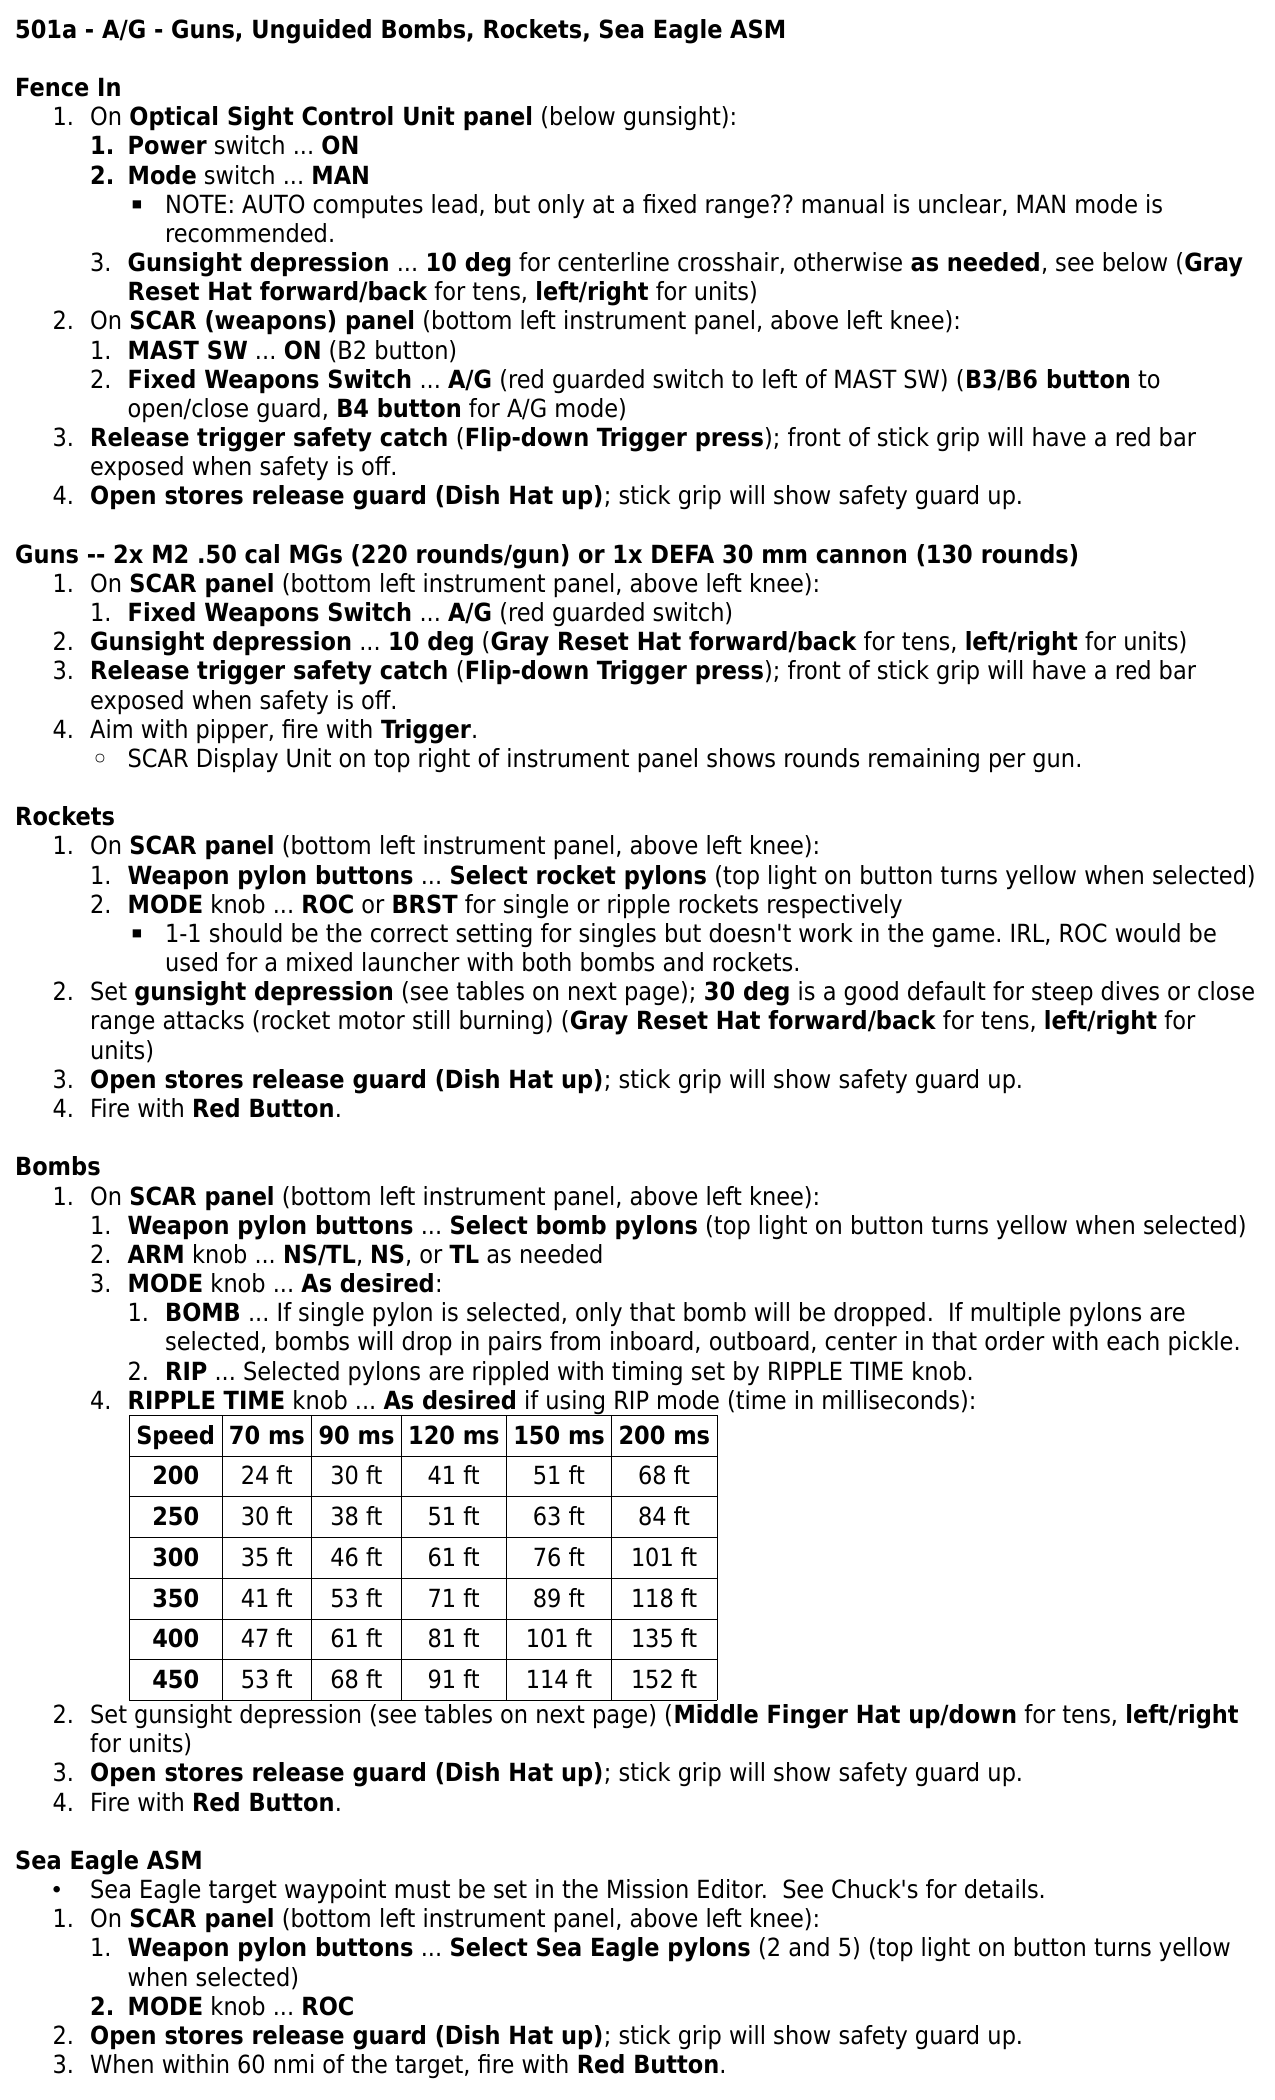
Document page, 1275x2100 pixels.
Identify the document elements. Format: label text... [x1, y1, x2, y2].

list Aim with pipper, fire with Trigger. [52, 715, 1260, 744]
list Fire with Red Button. [52, 1788, 1260, 1817]
list 1-1 should be the correct setting for singles but doesn't work in the game. IRL, ROC would be used for a mixed launcher with both bombs and rockets. [127, 919, 1260, 977]
list On SCAR panel (bottom left instrument panel, above left knee): [52, 832, 1260, 861]
table_cell 101 ft [612, 1538, 717, 1578]
text Fence In [15, 73, 1260, 102]
text Guns -- 2x M2 .50 cal MGs (220 rounds/gun) or 1x DEFA 30 mm cannon (130 rounds) [15, 540, 1260, 569]
table_cell 152 ft [612, 1660, 717, 1700]
table_cell 300 [130, 1538, 222, 1578]
table_header 120 ms [402, 1416, 506, 1456]
table_cell 63 ft [507, 1497, 611, 1537]
table_cell 35 ft [223, 1538, 311, 1578]
table_cell 51 ft [507, 1457, 611, 1496]
table_cell 61 ft [402, 1538, 506, 1578]
list Weapon pylon buttons ... Select rocket pylons (top light on button turns yellow when selected) [90, 861, 1260, 890]
table_cell 38 ft [312, 1497, 401, 1537]
list Set gunsight depression (see tables on next page) (Middle Finger Hat up/down for tens, left/right for units) [52, 1700, 1260, 1758]
list When within 60 nmi of the target, fire with Red Button. [52, 2050, 1260, 2079]
table_cell 61 ft [312, 1620, 401, 1659]
list Weapon pylon buttons ... Select bomb pylons (top light on button turns yellow when selected) [90, 1211, 1260, 1240]
list Fixed Weapons Switch ... A/G (red guarded switch to left of MAST SW) (B3/B6 button to open/close guard, B4 button for A/G mode) [90, 365, 1260, 423]
list Power switch ... ON [90, 132, 1260, 161]
list BOMB ... If single pylon is selected, only that bomb will be dropped. If multiple pylons are selected, bombs will drop in pairs from inboard, outboard, center in that order with each pickle. [127, 1298, 1260, 1357]
list MAST SW ... ON (B2 button) [90, 336, 1260, 365]
table_cell 51 ft [402, 1497, 506, 1537]
table_header 200 ms [612, 1416, 717, 1456]
table_cell 114 ft [507, 1660, 611, 1700]
list RIP ... Selected pylons are rippled with timing set by RIPPLE TIME knob. [127, 1357, 1260, 1386]
table_cell 350 [130, 1579, 222, 1619]
list On SCAR panel (bottom left instrument panel, above left knee): [52, 1904, 1260, 1933]
table_cell 400 [130, 1620, 222, 1659]
table_cell 30 ft [223, 1497, 311, 1537]
list Open stores release guard (Dish Hat up); stick grip will show safety guard up. [52, 1065, 1260, 1094]
list MODE knob ... As desired: [90, 1269, 1260, 1298]
table_header 70 ms [223, 1416, 311, 1456]
text 501a - A/G - Guns, Unguided Bombs, Rockets, Sea Eagle ASM [15, 15, 1260, 44]
list Release trigger safety catch (Flip-down Trigger press); front of stick grip will have a red bar exposed when safety is off. [52, 423, 1260, 482]
table_cell 24 ft [223, 1457, 311, 1496]
table_cell 101 ft [507, 1620, 611, 1659]
table_cell 81 ft [402, 1620, 506, 1659]
table_cell 41 ft [402, 1457, 506, 1496]
table_cell 250 [130, 1497, 222, 1537]
table_cell 84 ft [612, 1497, 717, 1537]
list Open stores release guard (Dish Hat up); stick grip will show safety guard up. [52, 482, 1260, 511]
list Set gunsight depression (see tables on next page); 30 deg is a good default for steep dives or close range attacks (rocket motor still burning) (Gray Reset Hat forward/back for tens, left/right for units) [52, 977, 1260, 1065]
text Bombs [15, 1152, 1260, 1182]
list MODE knob ... ROC [90, 1992, 1260, 2021]
table_cell 91 ft [402, 1660, 506, 1700]
table_cell 450 [130, 1660, 222, 1700]
table_header 90 ms [312, 1416, 401, 1456]
table_cell 30 ft [312, 1457, 401, 1496]
list Open stores release guard (Dish Hat up); stick grip will show safety guard up. [52, 2021, 1260, 2050]
list ARM knob ... NS/TL, NS, or TL as needed [90, 1240, 1260, 1269]
text Sea Eagle ASM [15, 1846, 1260, 1875]
list On SCAR (weapons) panel (bottom left instrument panel, above left knee): [52, 307, 1260, 336]
list RIPPLE TIME knob ... As desired if using RIP mode (time in milliseconds): [90, 1386, 1260, 1415]
list Gunsight depression ... 10 deg for centerline crosshair, otherwise as needed, see below (Gray Reset Hat forward/back for tens, left/right for units) [90, 248, 1260, 307]
list Weapon pylon buttons ... Select Sea Eagle pylons (2 and 5) (top light on button turns yellow when selected) [90, 1933, 1260, 1992]
table_header Speed [130, 1416, 222, 1456]
table_cell 76 ft [507, 1538, 611, 1578]
table_header 150 ms [507, 1416, 611, 1456]
list Open stores release guard (Dish Hat up); stick grip will show safety guard up. [52, 1758, 1260, 1788]
list SCAR Display Unit on top right of instrument panel shows rounds remaining per gun. [90, 744, 1260, 773]
table_cell 118 ft [612, 1579, 717, 1619]
list Gunsight depression ... 10 deg (Gray Reset Hat forward/back for tens, left/right for units) [52, 627, 1260, 657]
table_cell 47 ft [223, 1620, 311, 1659]
table_cell 53 ft [223, 1660, 311, 1700]
list Mode switch ... MAN [90, 161, 1260, 190]
text Rockets [15, 802, 1260, 832]
list On SCAR panel (bottom left instrument panel, above left knee): [52, 569, 1260, 598]
list Fixed Weapons Switch ... A/G (red guarded switch) [90, 598, 1260, 627]
list MODE knob ... ROC or BRST for single or ripple rockets respectively [90, 890, 1260, 919]
list Sea Eagle target waypoint must be set in the Mission Editor. See Chuck's for details. [52, 1875, 1260, 1904]
list On Optical Sight Control Unit panel (below gunsight): [52, 102, 1260, 132]
list Fire with Red Button. [52, 1094, 1260, 1123]
table_cell 68 ft [312, 1660, 401, 1700]
table_cell 41 ft [223, 1579, 311, 1619]
list On SCAR panel (bottom left instrument panel, above left knee): [52, 1182, 1260, 1211]
table_cell 89 ft [507, 1579, 611, 1619]
table_cell 71 ft [402, 1579, 506, 1619]
table_cell 46 ft [312, 1538, 401, 1578]
table_cell 135 ft [612, 1620, 717, 1659]
table_cell 53 ft [312, 1579, 401, 1619]
list NOTE: AUTO computes lead, but only at a fixed range?? manual is unclear, MAN mode is recommended. [127, 190, 1260, 248]
table_cell 68 ft [612, 1457, 717, 1496]
table_cell 200 [130, 1457, 222, 1496]
list Release trigger safety catch (Flip-down Trigger press); front of stick grip will have a red bar exposed when safety is off. [52, 657, 1260, 715]
